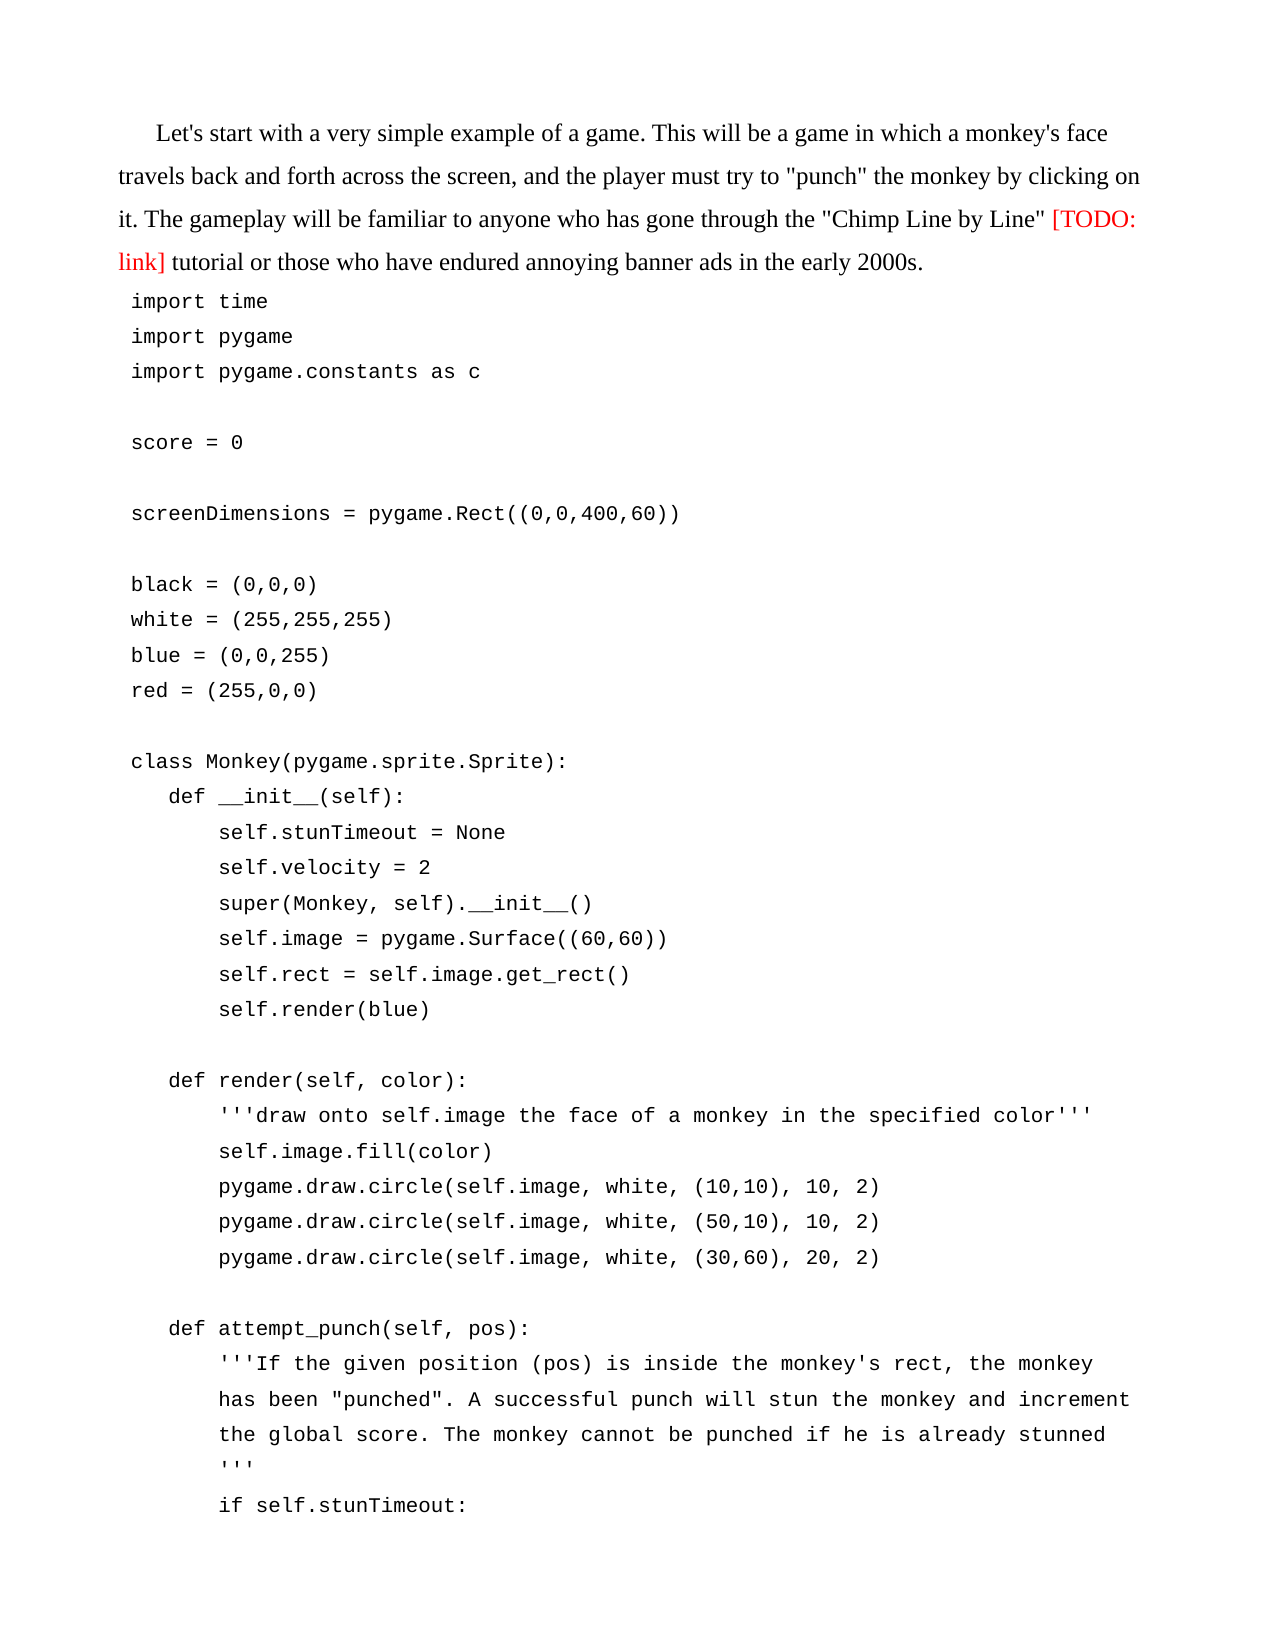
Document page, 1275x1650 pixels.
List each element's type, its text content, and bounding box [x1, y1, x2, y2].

text blue = (0,0,255) [118, 645, 1157, 668]
text pygame.draw.circle(self.image, white, (50,10), 10, 2) [118, 1211, 1157, 1235]
text self.render(blue) [118, 999, 1157, 1023]
text if self.stunTimeout: [118, 1495, 1157, 1518]
text self.rect = self.image.get_rect() [118, 963, 1157, 987]
text self.stunTimeout = None [118, 822, 1157, 846]
text the global score. The monkey cannot be punched if he is already stunned [118, 1424, 1157, 1448]
text import time [118, 291, 1157, 314]
text score = 0 [118, 432, 1157, 456]
text class Monkey(pygame.sprite.Sprite): [118, 751, 1157, 775]
text super(Monkey, self).__init__() [118, 893, 1157, 916]
text self.velocity = 2 [118, 857, 1157, 881]
text self.image.fill(color) [118, 1141, 1157, 1164]
text white = (255,255,255) [118, 609, 1157, 633]
text pygame.draw.circle(self.image, white, (30,60), 20, 2) [118, 1247, 1157, 1271]
text red = (255,0,0) [118, 680, 1157, 704]
text has been "punched". A successful punch will stun the monkey and increment [118, 1388, 1157, 1412]
text '''draw onto self.image the face of a monkey in the specified color''' [118, 1105, 1157, 1129]
text '''If the given position (pos) is inside the monkey's rect, the monkey [118, 1353, 1157, 1377]
text def render(self, color): [118, 1070, 1157, 1093]
text Let's start with a very simple example of a game. This will be a game in which a monkey's face travels back and forth across the screen, and the player must try to "punch" the monkey by clicking on it. The gameplay will be familiar to anyone who has gone through the "Chimp Line by Line" [TODO: link] tutorial or those who have endured annoying banner ads in the early 2000s. [118, 118, 1157, 276]
text ''' [118, 1459, 1157, 1483]
text screenDimensions = pygame.Rect((0,0,400,60)) [118, 503, 1157, 527]
text import pygame [118, 326, 1157, 350]
text def attempt_punch(self, pos): [118, 1318, 1157, 1341]
text def __init__(self): [118, 786, 1157, 810]
text pygame.draw.circle(self.image, white, (10,10), 10, 2) [118, 1176, 1157, 1200]
text black = (0,0,0) [118, 574, 1157, 598]
text self.image = pygame.Surface((60,60)) [118, 928, 1157, 952]
text import pygame.constants as c [118, 361, 1157, 385]
